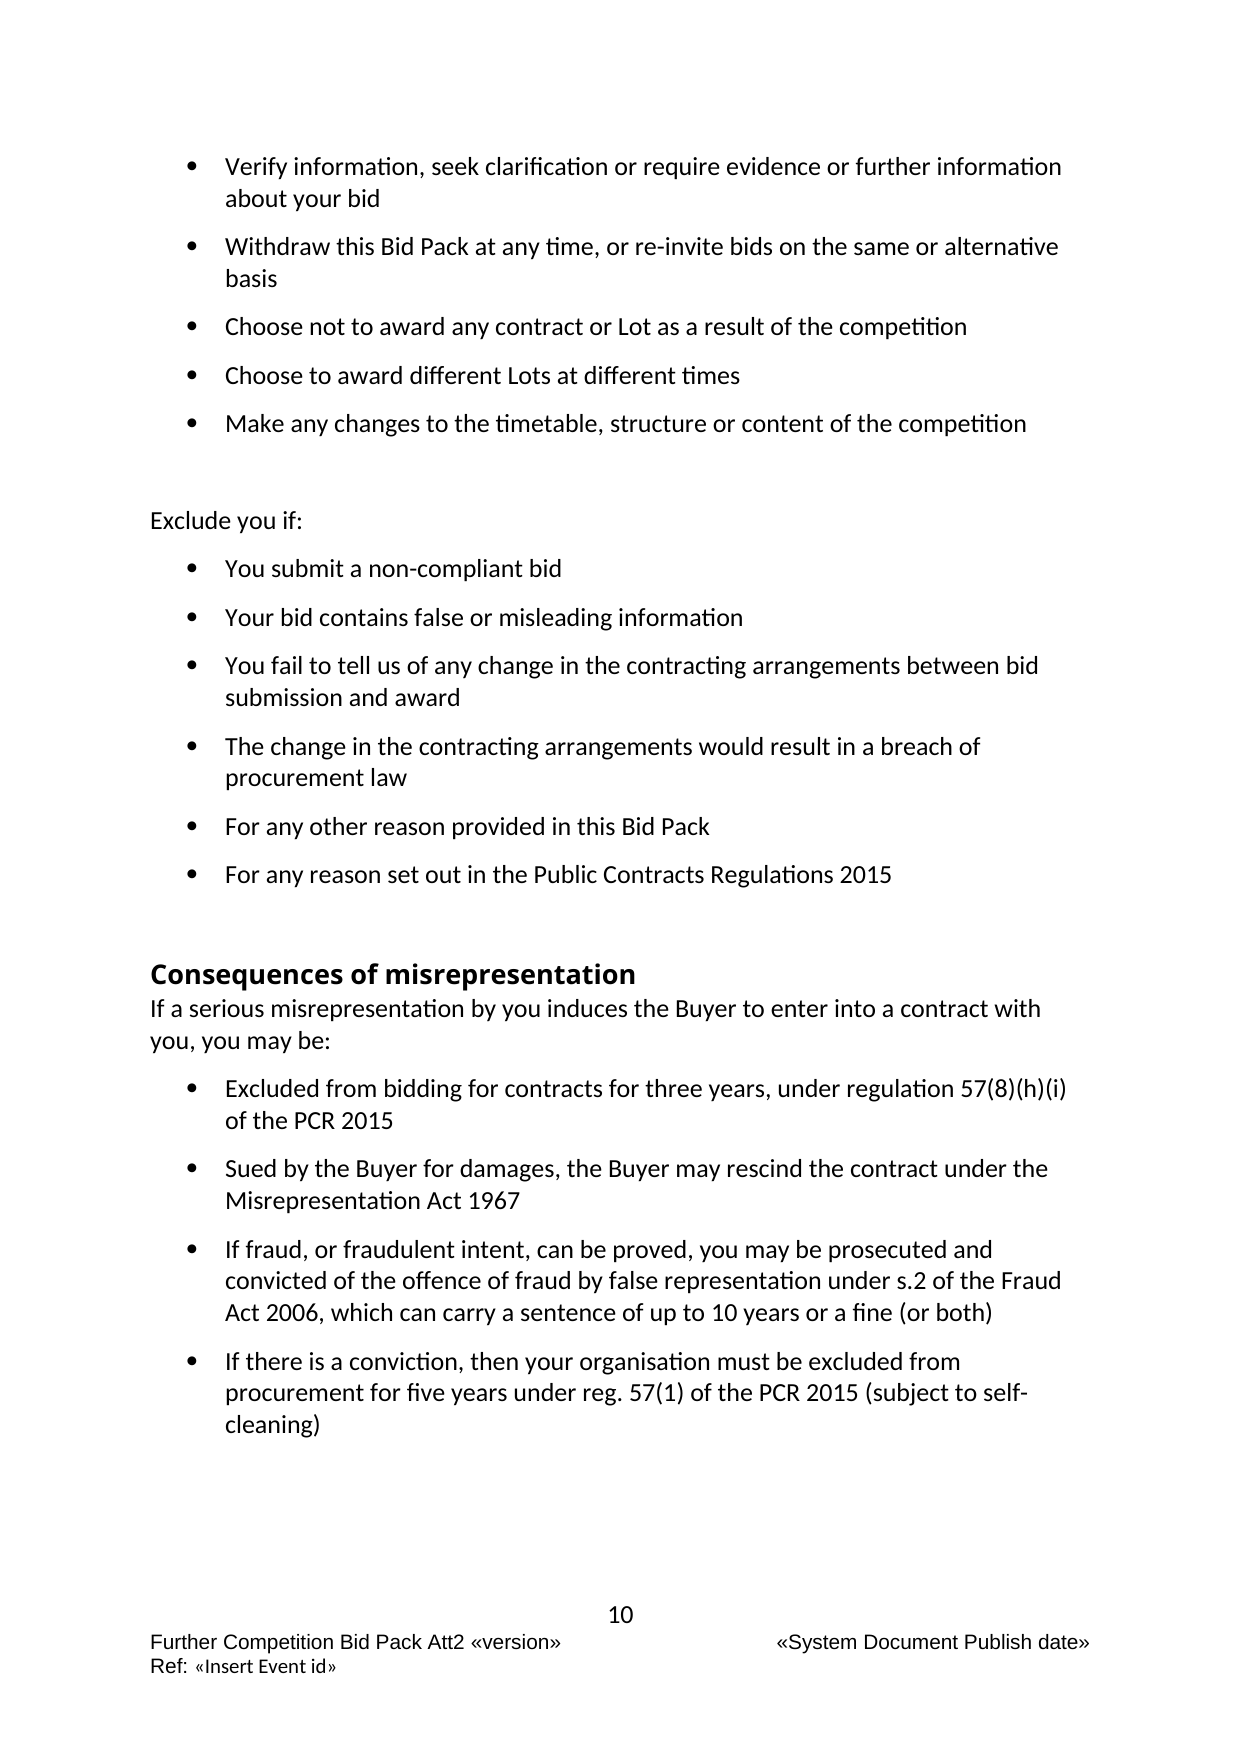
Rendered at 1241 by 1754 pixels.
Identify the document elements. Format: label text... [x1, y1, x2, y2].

list You submit a non-compliant bid [187, 553, 1090, 584]
subtitle Consequences of misrepresentation [150, 955, 1090, 992]
list For any reason set out in the Public Contracts Regulations 2015 [187, 858, 1090, 890]
list Choose not to award any contract or Lot as a result of the competition [187, 310, 1090, 342]
list Withdraw this Bid Pack at any time, or re-invite bids on the same or alternative basis [187, 230, 1090, 294]
list The change in the contracting arrangements would result in a breach of procurement law [187, 730, 1090, 793]
text If a serious misrepresentation by you induces the Buyer to enter into a contract with you, you may be: [150, 992, 1090, 1056]
list Make any changes to the timetable, structure or content of the competition [187, 407, 1090, 439]
list Choose to award different Lots at different times [187, 359, 1090, 391]
list Excluded from bidding for contracts for three years, under regulation 57(8)(h)(i) of the PCR 2015 [187, 1072, 1090, 1136]
list You fail to tell us of any change in the contracting arrangements between bid submission and award [187, 649, 1090, 713]
list For any other reason provided in this Bid Pack [187, 810, 1090, 842]
list Verify information, seek clarification or require evidence or further information about your bid [187, 150, 1090, 213]
list Your bid contains false or misleading information [187, 601, 1090, 633]
text Exclude you if: [150, 504, 1090, 536]
list Sued by the Buyer for damages, the Buyer may rescind the contract under the Misrepresentation Act 1967 [187, 1152, 1090, 1216]
list If there is a conviction, then your organisation must be excluded from procurement for five years under reg. 57(1) of the PCR 2015 (subject to self-cleaning) [187, 1345, 1090, 1440]
list If fraud, or fraudulent intent, can be proved, you may be prosecuted and convicted of the offence of fraud by false representation under s.2 of the Fraud Act 2006, which can carry a sentence of up to 10 years or a fine (or both) [187, 1233, 1090, 1328]
